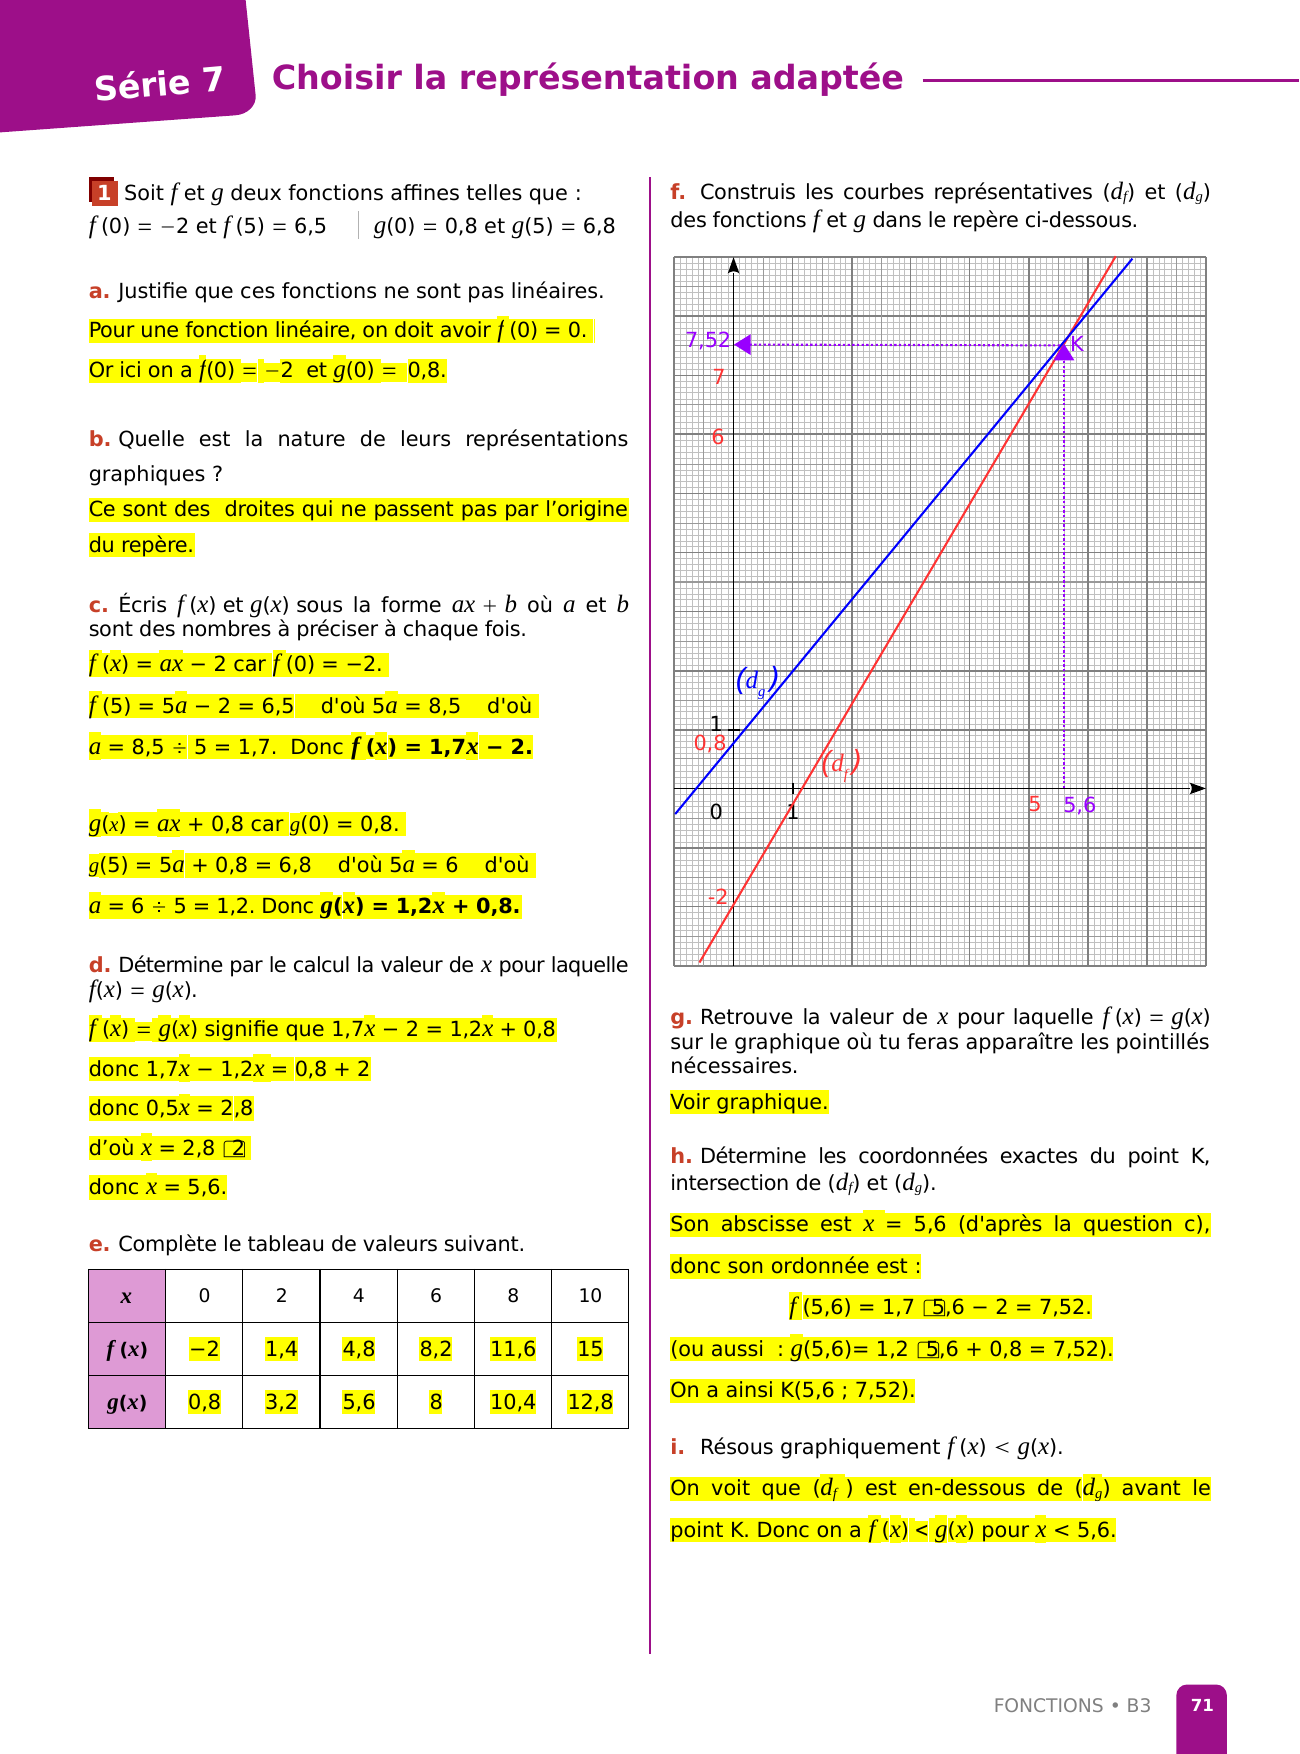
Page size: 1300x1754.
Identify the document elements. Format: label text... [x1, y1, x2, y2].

table_cell 1,4 [243, 1323, 319, 1375]
table_cell f(x) [89, 1323, 165, 1375]
list Détermine par le calcul la valeur de x pour laquelle f(x) = g(x). [88, 952, 629, 1003]
table_cell 0,8 [166, 1376, 242, 1428]
list Construis les courbes représentatives (df) et (dg) des fonctions f et g dans le repère ci-dessous. [670, 177, 1211, 233]
list Justifie que ces fonctions ne sont pas linéaires. [88, 268, 629, 303]
list Ce sont des droites qui ne passent pas par l’origine du repère. [88, 486, 629, 557]
table_cell 8 [398, 1376, 474, 1428]
table_header g(0) = 0,8 et g(5) = 6,8 [359, 211, 629, 239]
list f (x) = g(x) signifie que 1,7x − 2 = 1,2x + 0,8 [88, 1014, 629, 1042]
table_header 2 [243, 1270, 319, 1322]
list Complète le tableau de valeurs suivant. [88, 1233, 629, 1257]
list Or ici on a f(0) = −2 et g(0) = 0,8. [88, 355, 629, 383]
table_cell 5,6 [321, 1376, 397, 1428]
list a = 8,5  5 = 1,7. Donc f (x) = 1,7x − 2. [88, 718, 629, 760]
list g(x) = ax + 0,8 car g(0) = 0,8. [88, 801, 629, 837]
list (ou aussi : g(5,6)= 1,2  5,6 + 0,8 = 7,52). [670, 1320, 1211, 1361]
list On voit que (df ) est en-dessous de (dg) avant le point K. Donc on a f (x) < g(x) pour x < 5,6. [670, 1460, 1211, 1543]
table_header 10 [552, 1270, 628, 1322]
list Écris f(x) et g(x) sous la forme ax  b où a et b sont des nombres à préciser à chaque fois. [88, 590, 629, 642]
table_header x [89, 1270, 165, 1322]
list Quelle est la nature de leurs représentations graphiques ? [88, 416, 629, 486]
table_cell 8,2 [398, 1323, 474, 1375]
table_cell 10,4 [475, 1376, 551, 1428]
list donc x = 5,6. [88, 1172, 629, 1200]
list d’où x = 2,8  2 [88, 1133, 629, 1161]
list donc 1,7x − 1,2x = 0,8 + 2 [88, 1054, 629, 1082]
list f (5,6) = 1,7  5,6 − 2 = 7,52. [670, 1279, 1211, 1320]
table_header 4 [321, 1270, 397, 1322]
table_header 0 [166, 1270, 242, 1322]
list f (x) = ax − 2 car f (0) = −2. [88, 642, 629, 677]
table_cell 15 [552, 1323, 628, 1375]
list f (5) = 5a − 2 = 6,5 d'où 5a = 8,5 d'où [88, 677, 629, 718]
table_cell 4,8 [321, 1323, 397, 1375]
subtitle Soit f et g deux fonctions affines telles que : [114, 177, 629, 206]
list On a ainsi K(5,6 ; 7,52). [670, 1361, 1211, 1403]
list a = 6  5 = 1,2. Donc g(x) = 1,2x + 0,8. [88, 878, 629, 919]
table_cell −2 [166, 1323, 242, 1375]
list Détermine les coordonnées exactes du point K, intersection de (df) et (dg). [670, 1144, 1211, 1196]
list Retrouve la valeur de x pour laquelle f(x) = g(x) sur le graphique où tu feras apparaître les pointillés nécessaires. [670, 1002, 1211, 1078]
table_cell g(x) [89, 1376, 165, 1428]
table_header 6 [398, 1270, 474, 1322]
list Son abscisse est x = 5,6 (d'après la question c), donc son ordonnée est : [670, 1196, 1211, 1279]
table_header 8 [475, 1270, 551, 1322]
table_header f(0) = −2 et f(5) = 6,5 [89, 211, 358, 239]
table_cell 11,6 [475, 1323, 551, 1375]
list donc 0,5x = 2,8 [88, 1093, 629, 1121]
list Voir graphique. [670, 1090, 1211, 1114]
list Résous graphiquement f(x)  g(x). [670, 1432, 1211, 1460]
table_cell 12,8 [552, 1376, 628, 1428]
list g(5) = 5a + 0,8 = 6,8 d'où 5a = 6 d'où [88, 837, 629, 878]
table_cell 3,2 [243, 1376, 319, 1428]
list Pour une fonction linéaire, on doit avoir f(0) = 0. [88, 316, 629, 343]
